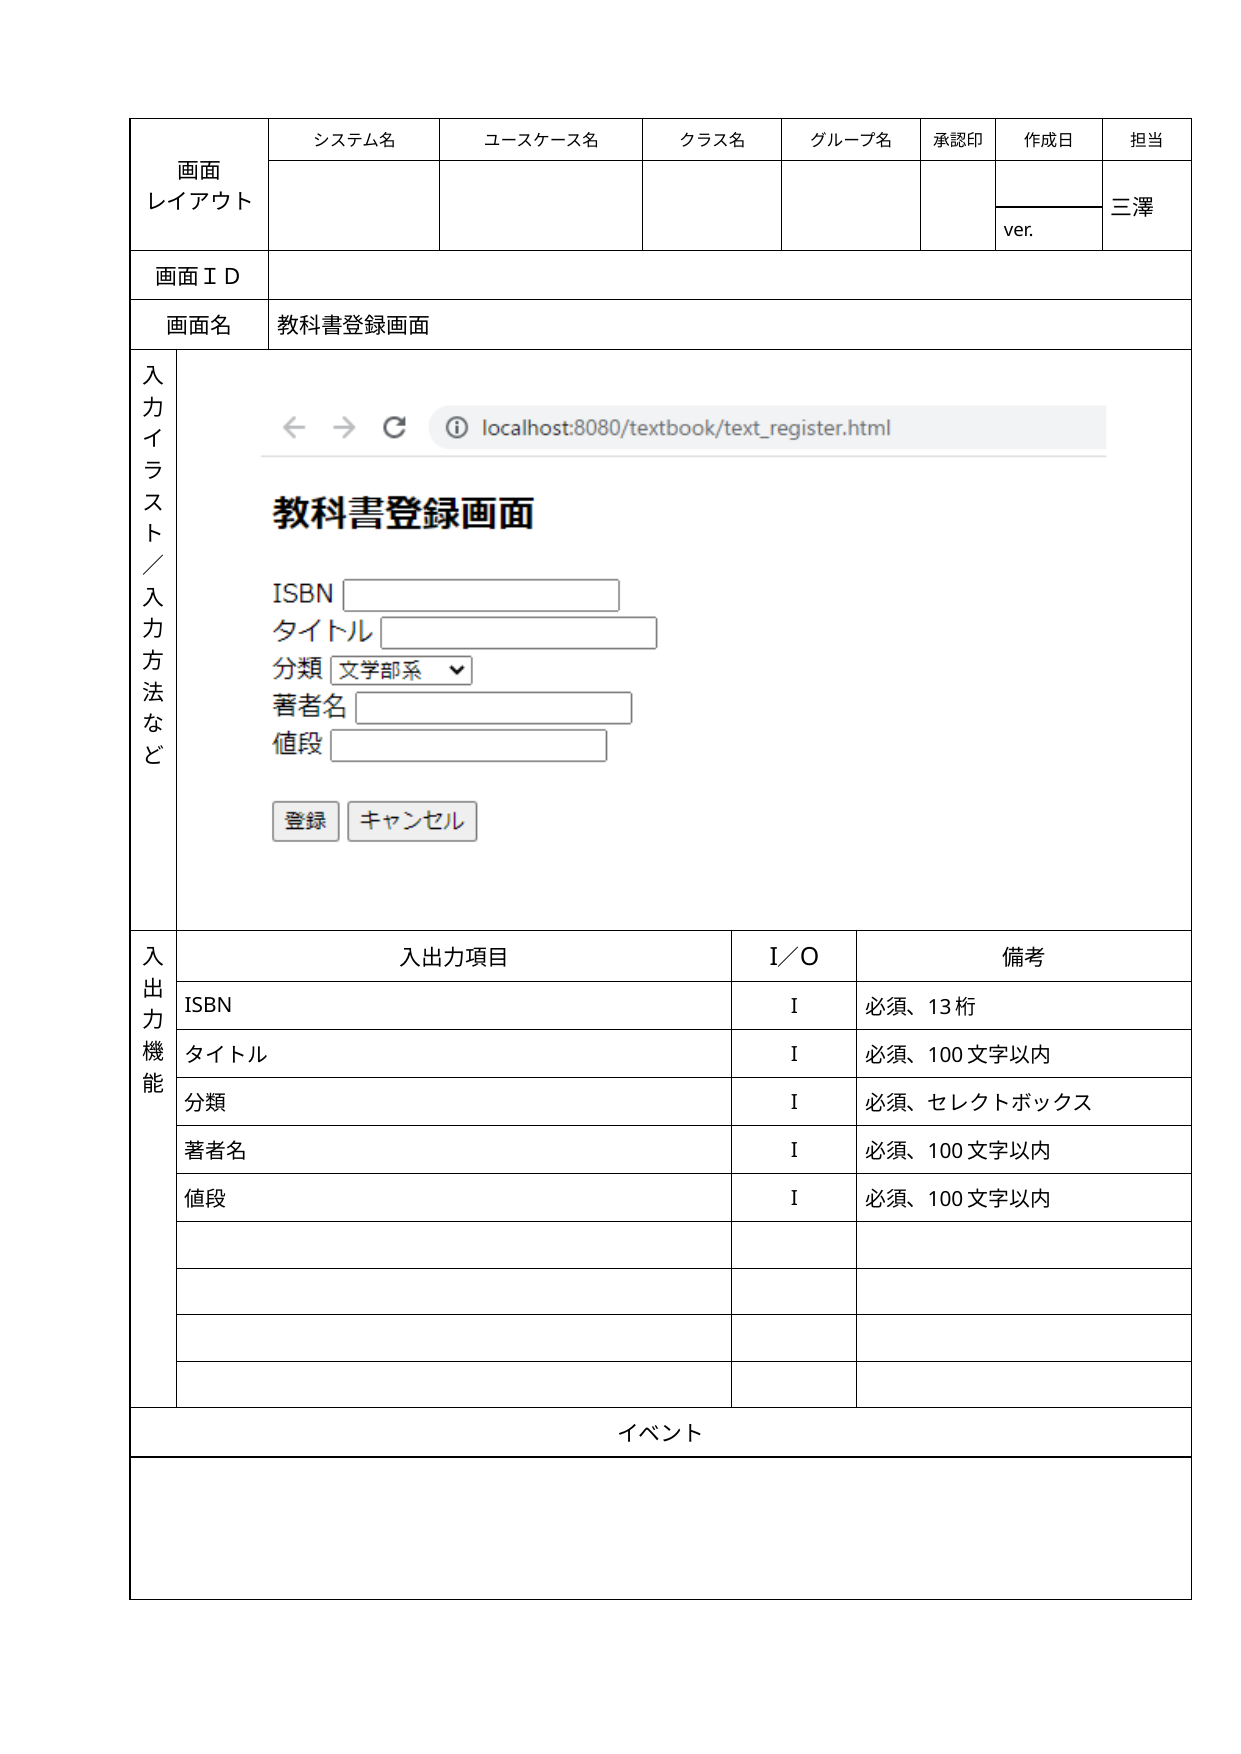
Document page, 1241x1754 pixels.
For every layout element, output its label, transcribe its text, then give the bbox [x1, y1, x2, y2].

table_cell I／O [732, 931, 856, 981]
table_header 作成日 [996, 119, 1102, 160]
table_cell 備考 [857, 931, 1191, 981]
table_header システム名 [269, 119, 439, 160]
table_cell I [732, 1174, 856, 1221]
table_cell [269, 161, 439, 250]
table_cell [269, 251, 1191, 299]
table_cell 必須、100文字以内 [857, 1174, 1191, 1221]
table_cell [732, 1269, 856, 1314]
table_cell I [732, 1126, 856, 1173]
table_header クラス名 [643, 119, 781, 160]
table_cell 入出力機能 [131, 931, 176, 1407]
table_cell [732, 1315, 856, 1361]
table_cell I [732, 982, 856, 1029]
table_cell [440, 161, 642, 250]
table_cell [732, 1222, 856, 1268]
table_cell ver. [996, 208, 1102, 250]
table_cell タイトル [177, 1030, 731, 1077]
table_cell 必須、13桁 [857, 982, 1191, 1029]
table_header 担当 [1103, 119, 1191, 160]
table_cell [177, 1222, 731, 1268]
table_cell [643, 161, 781, 250]
table_cell I [732, 1078, 856, 1125]
table_cell [732, 1362, 856, 1407]
table_cell [857, 1315, 1191, 1361]
table_cell 分類 [177, 1078, 731, 1125]
table_cell [177, 1269, 731, 1314]
table_cell [857, 1222, 1191, 1268]
table_header 承認印 [921, 119, 995, 160]
picture [260, 401, 1107, 878]
table_cell [131, 1458, 1191, 1598]
table_cell 画面名 [131, 300, 268, 348]
table_cell I [732, 1030, 856, 1077]
table_cell 値段 [177, 1174, 731, 1221]
table_header ユースケース名 [440, 119, 642, 160]
table_cell 著者名 [177, 1126, 731, 1173]
table_cell [177, 350, 1191, 929]
table_cell イベント [131, 1408, 1191, 1456]
table_cell [177, 1315, 731, 1361]
table_cell 必須、100文字以内 [857, 1126, 1191, 1173]
table_cell [857, 1269, 1191, 1314]
table_cell 教科書登録画面 [269, 300, 1191, 348]
table_header 画面 レイアウト [131, 119, 268, 250]
table_cell [782, 161, 920, 250]
table_cell ISBN [177, 982, 731, 1029]
table_cell 入出力項目 [177, 931, 731, 981]
table_cell 必須、100文字以内 [857, 1030, 1191, 1077]
table_cell 必須、セレクトボックス [857, 1078, 1191, 1125]
table_cell [996, 161, 1102, 206]
table_cell [857, 1362, 1191, 1407]
table_cell [177, 1362, 731, 1407]
table_cell [921, 161, 995, 250]
table_cell 入力イラスト／入力方法など [131, 350, 176, 929]
table_cell 画面ＩＤ [131, 251, 268, 299]
table_header グループ名 [782, 119, 920, 160]
table_cell 三澤 [1103, 161, 1191, 250]
